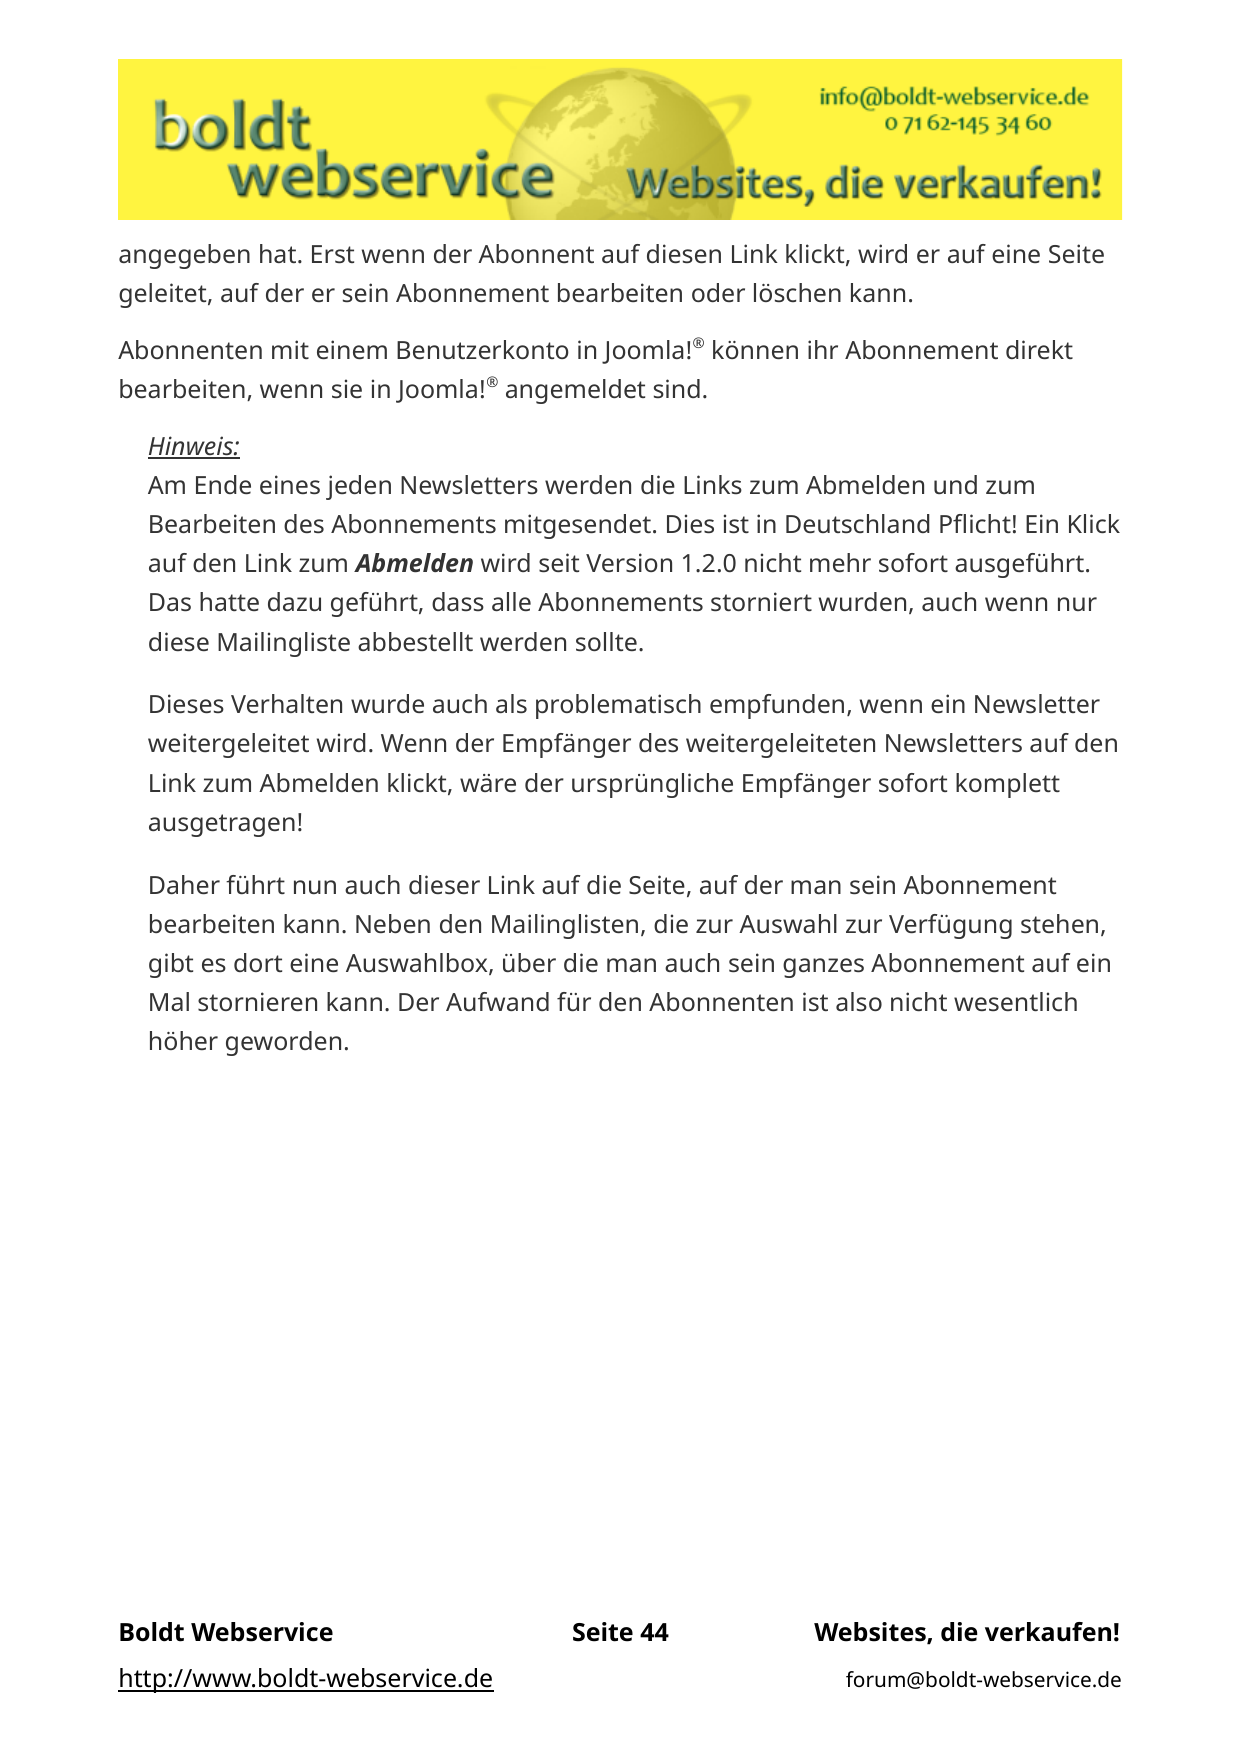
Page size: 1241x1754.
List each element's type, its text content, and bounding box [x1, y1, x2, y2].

text Dieses Verhalten wurde auch als problematisch empfunden, wenn ein Newsletter weitergeleitet wird. Wenn der Empfänger des weitergeleiteten Newsletters auf den Link zum Abmelden klickt, wäre der ursprüngliche Empfänger sofort komplett ausgetragen! [148, 687, 1122, 838]
text Daher führt nun auch dieser Link auf die Seite, auf der man sein Abonnement bearbeiten kann. Neben den Mailinglisten, die zur Auswahl zur Verfügung stehen, gibt es dort eine Auswahlbox, über die man auch sein ganzes Abonnement auf ein Mal stornieren kann. Der Aufwand für den Abonnenten ist also nicht wesentlich höher geworden. [148, 867, 1122, 1058]
text Abonnenten mit einem Benutzerkonto in Joomla!® können ihr Abonnement direkt bearbeiten, wenn sie in Joomla!® angemeldet sind. [118, 332, 1122, 406]
text Hinweis: Am Ende eines jeden Newsletters werden die Links zum Abmelden und zum Bearbeiten des Abonnements mitgesendet. Dies ist in Deutschland Pflicht! Ein Klick auf den Link zum Abmelden wird seit Version 1.2.0 nicht mehr sofort ausgeführt. Das hatte dazu geführt, dass alle Abonnements storniert wurden, auch wenn nur diese Mailingliste abbestellt werden sollte. [148, 428, 1122, 658]
picture [118, 59, 1123, 220]
text angegeben hat. Erst wenn der Abonnent auf diesen Link klickt, wird er auf eine Seite geleitet, auf der er sein Abonnement bearbeiten oder löschen kann. [118, 236, 1122, 309]
